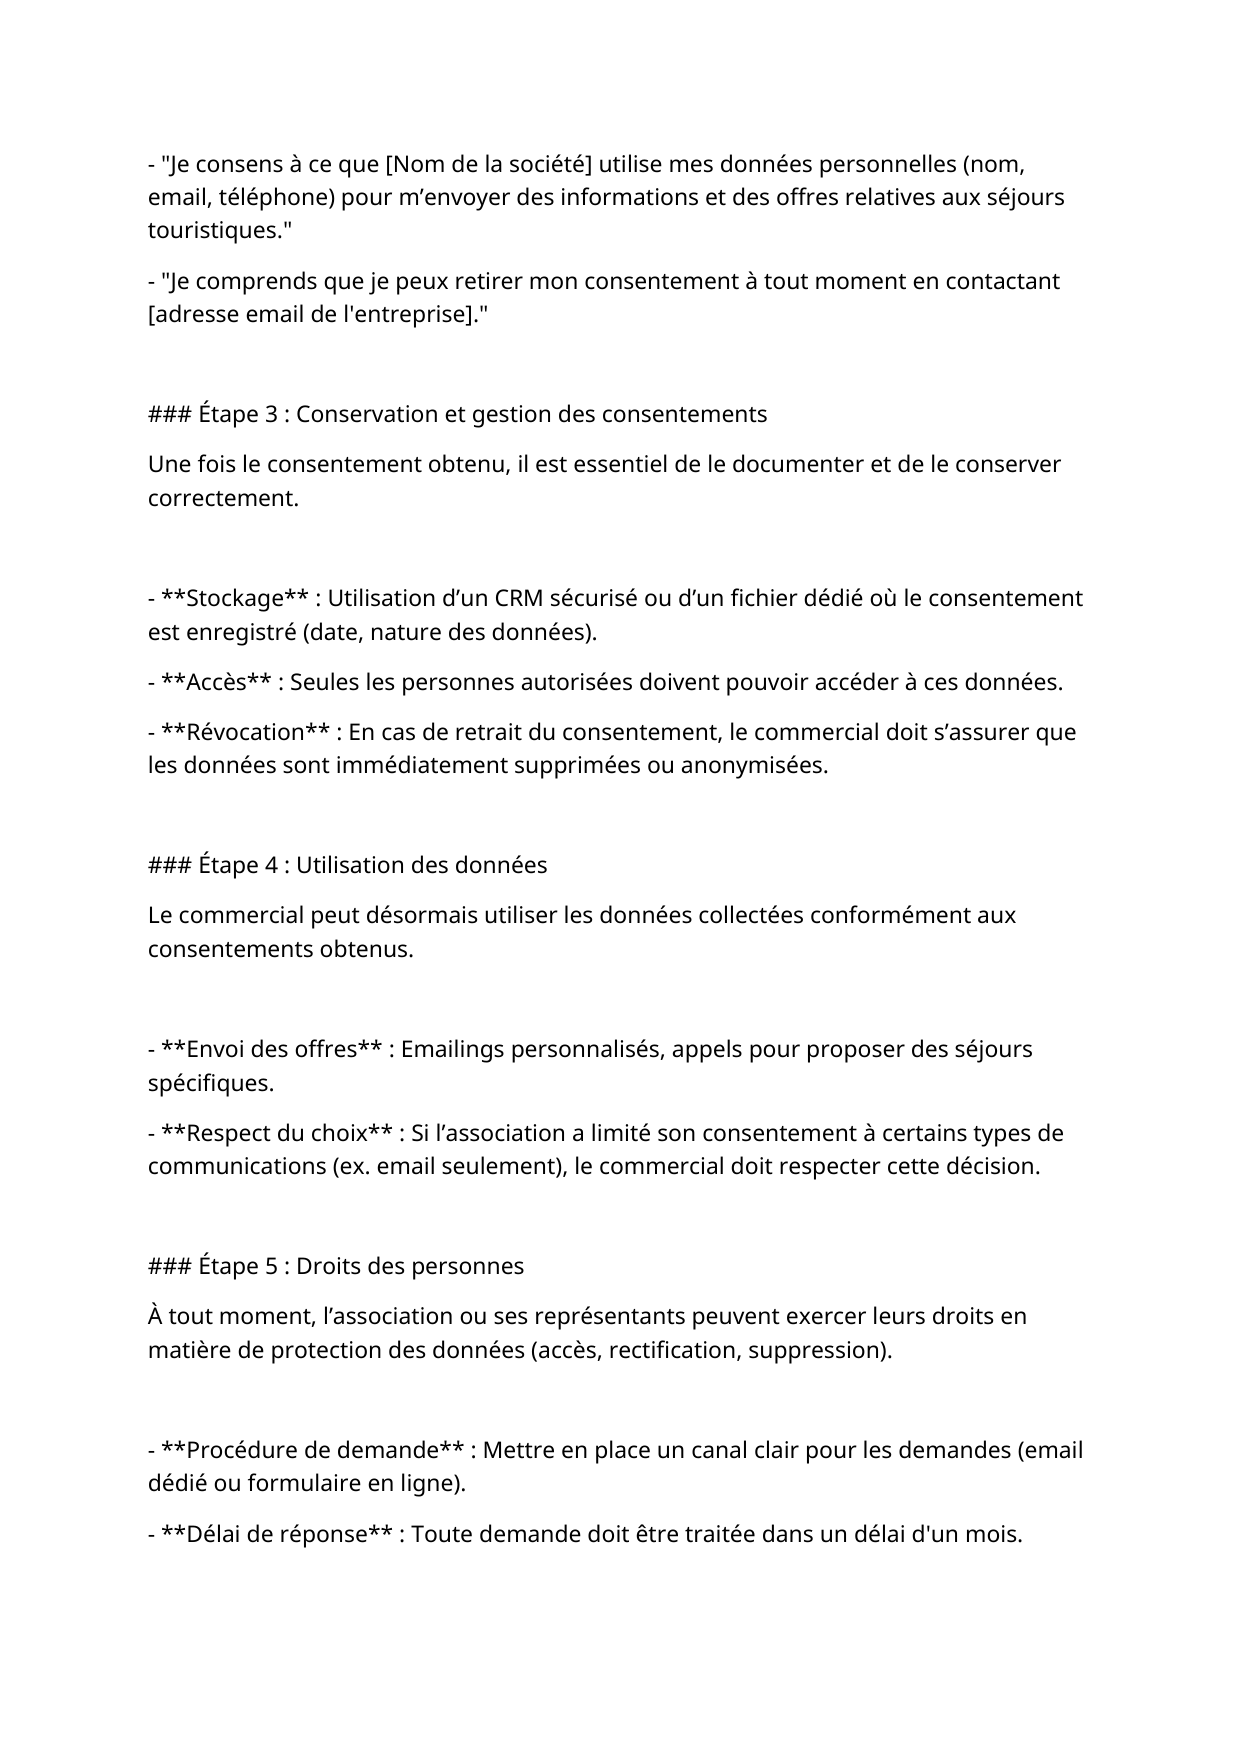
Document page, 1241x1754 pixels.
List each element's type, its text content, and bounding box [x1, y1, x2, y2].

text - **Accès** : Seules les personnes autorisées doivent pouvoir accéder à ces données. [148, 666, 1093, 697]
text ### Étape 4 : Utilisation des données [148, 849, 1093, 881]
text - **Respect du choix** : Si l’association a limité son consentement à certains types de communications (ex. email seulement), le commercial doit respecter cette décision. [148, 1117, 1093, 1181]
text - "Je comprends que je peux retirer mon consentement à tout moment en contactant [adresse email de l'entreprise]." [148, 264, 1093, 329]
text - **Procédure de demande** : Mettre en place un canal clair pour les demandes (email dédié ou formulaire en ligne). [148, 1434, 1093, 1499]
text ### Étape 3 : Conservation et gestion des consentements [148, 398, 1093, 429]
text ### Étape 5 : Droits des personnes [148, 1250, 1093, 1281]
text Le commercial peut désormais utiliser les données collectées conformément aux consentements obtenus. [148, 899, 1093, 964]
text À tout moment, l’association ou ses représentants peuvent exercer leurs droits en matière de protection des données (accès, rectification, suppression). [148, 1300, 1093, 1365]
text - **Stockage** : Utilisation d’un CRM sécurisé ou d’un fichier dédié où le consentement est enregistré (date, nature des données). [148, 582, 1093, 647]
text - **Envoi des offres** : Emailings personnalisés, appels pour proposer des séjours spécifiques. [148, 1033, 1093, 1098]
text - "Je consens à ce que [Nom de la société] utilise mes données personnelles (nom, email, téléphone) pour m’envoyer des informations et des offres relatives aux séjours touristiques." [148, 148, 1093, 246]
text - **Délai de réponse** : Toute demande doit être traitée dans un délai d'un mois. [148, 1517, 1093, 1549]
text - **Révocation** : En cas de retrait du consentement, le commercial doit s’assurer que les données sont immédiatement supprimées ou anonymisées. [148, 716, 1093, 780]
text Une fois le consentement obtenu, il est essentiel de le documenter et de le conserver correctement. [148, 448, 1093, 513]
